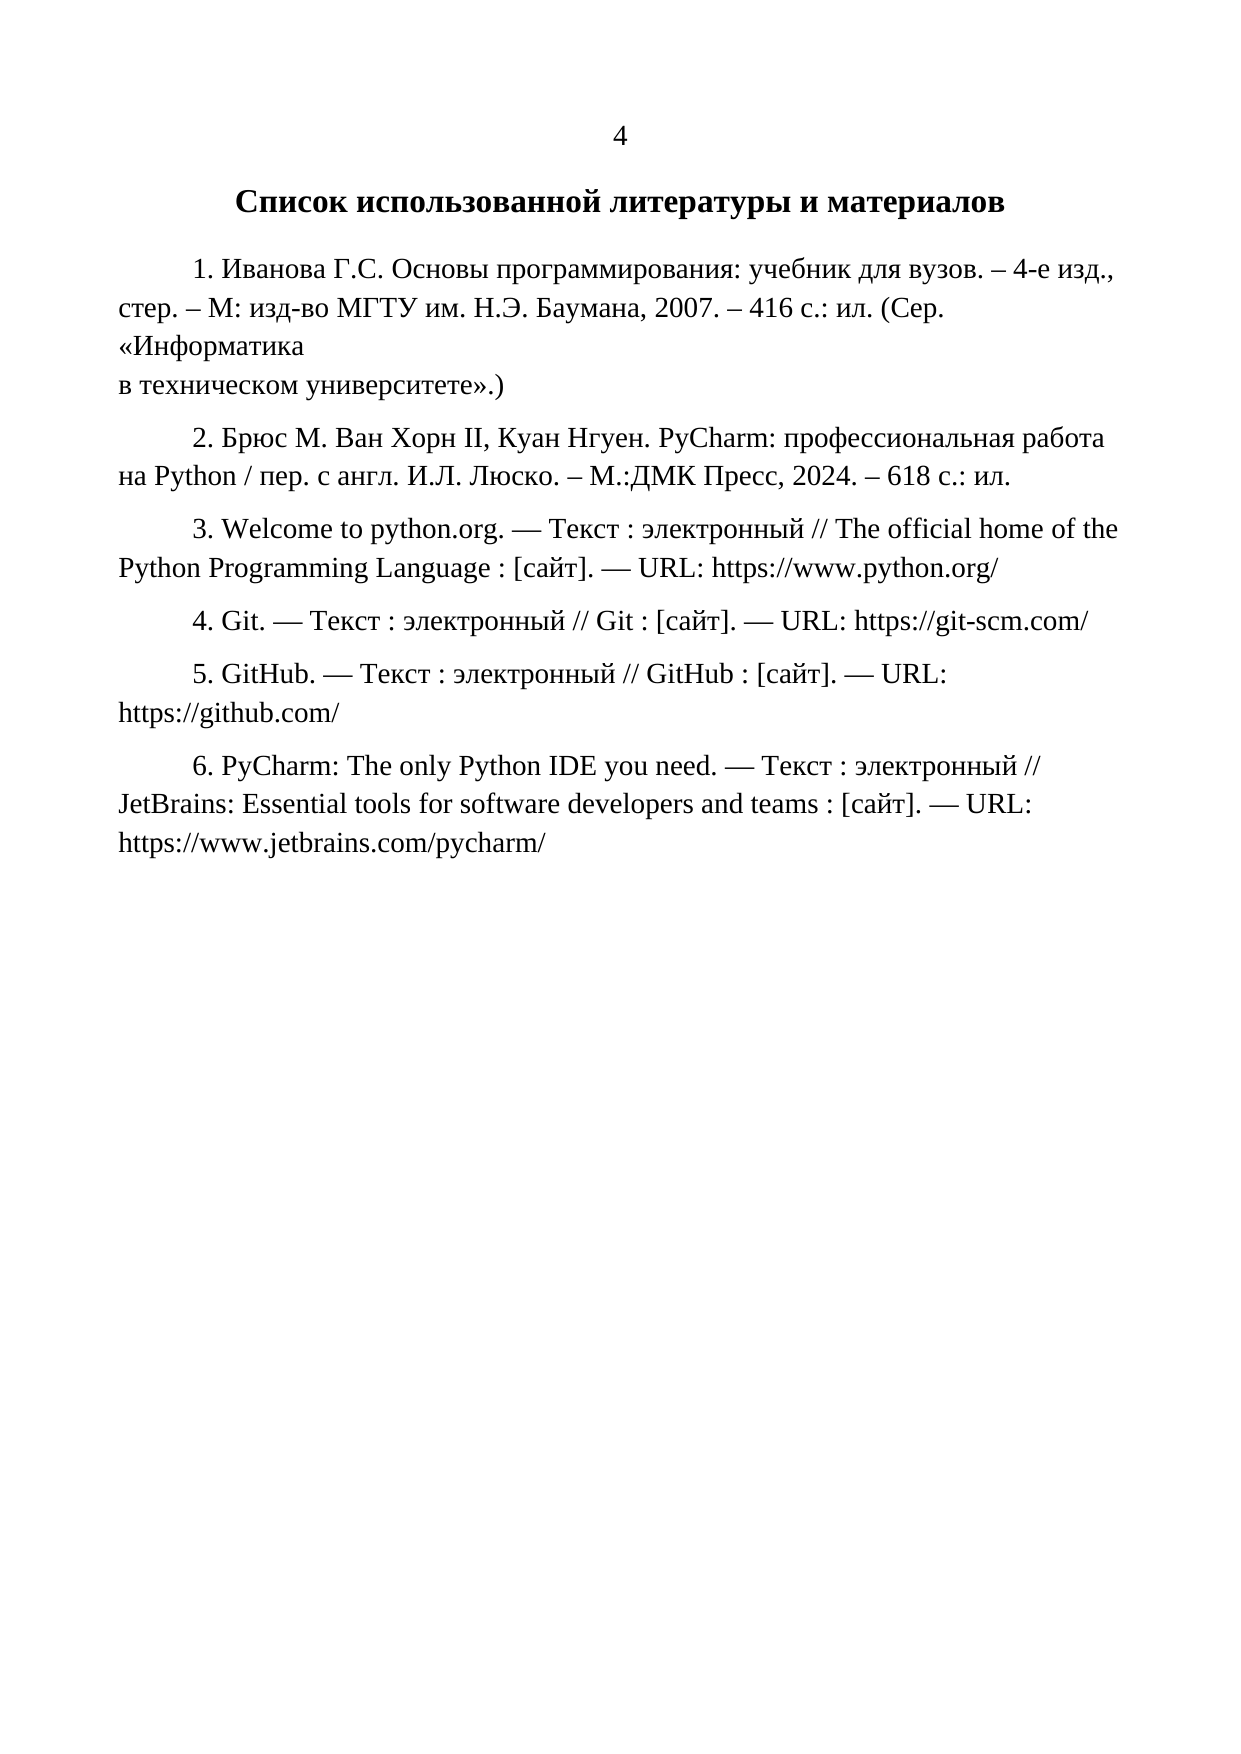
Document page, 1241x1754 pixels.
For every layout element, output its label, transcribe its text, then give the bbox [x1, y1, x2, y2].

list Welcome to python.org. — Текст : электронный // The official home of the Python Programming Language : [сайт]. — URL: https://www.python.org/ [118, 512, 1122, 584]
subtitle Список использованной литературы и материалов [118, 181, 1122, 219]
list Брюс М. Ван Хорн II, Куан Нгуен. PyCharm: профессиональная работа на Python / пер. с англ. И.Л. Люско. – М.:ДМК Пресс, 2024. – 618 с.: ил. [118, 420, 1122, 492]
list PyCharm: The only Python IDE you need. — Текст : электронный // JetBrains: Essential tools for software developers and teams : [сайт]. — URL: https://www.jetbrains.com/pycharm/ [118, 748, 1122, 859]
list GitHub. — Текст : электронный // GitHub : [сайт]. — URL: https://github.com/ [118, 656, 1122, 728]
list Git. — Текст : электронный // Git : [сайт]. — URL: https://git-scm.com/ [118, 603, 1122, 637]
list Иванова Г.С. Основы программирования: учебник для вузов. – 4-е изд., стер. – М: изд-во МГТУ им. Н.Э. Баумана, 2007. – 416 с.: ил. (Сер. «Информатика в техническом университете».) [118, 251, 1122, 400]
